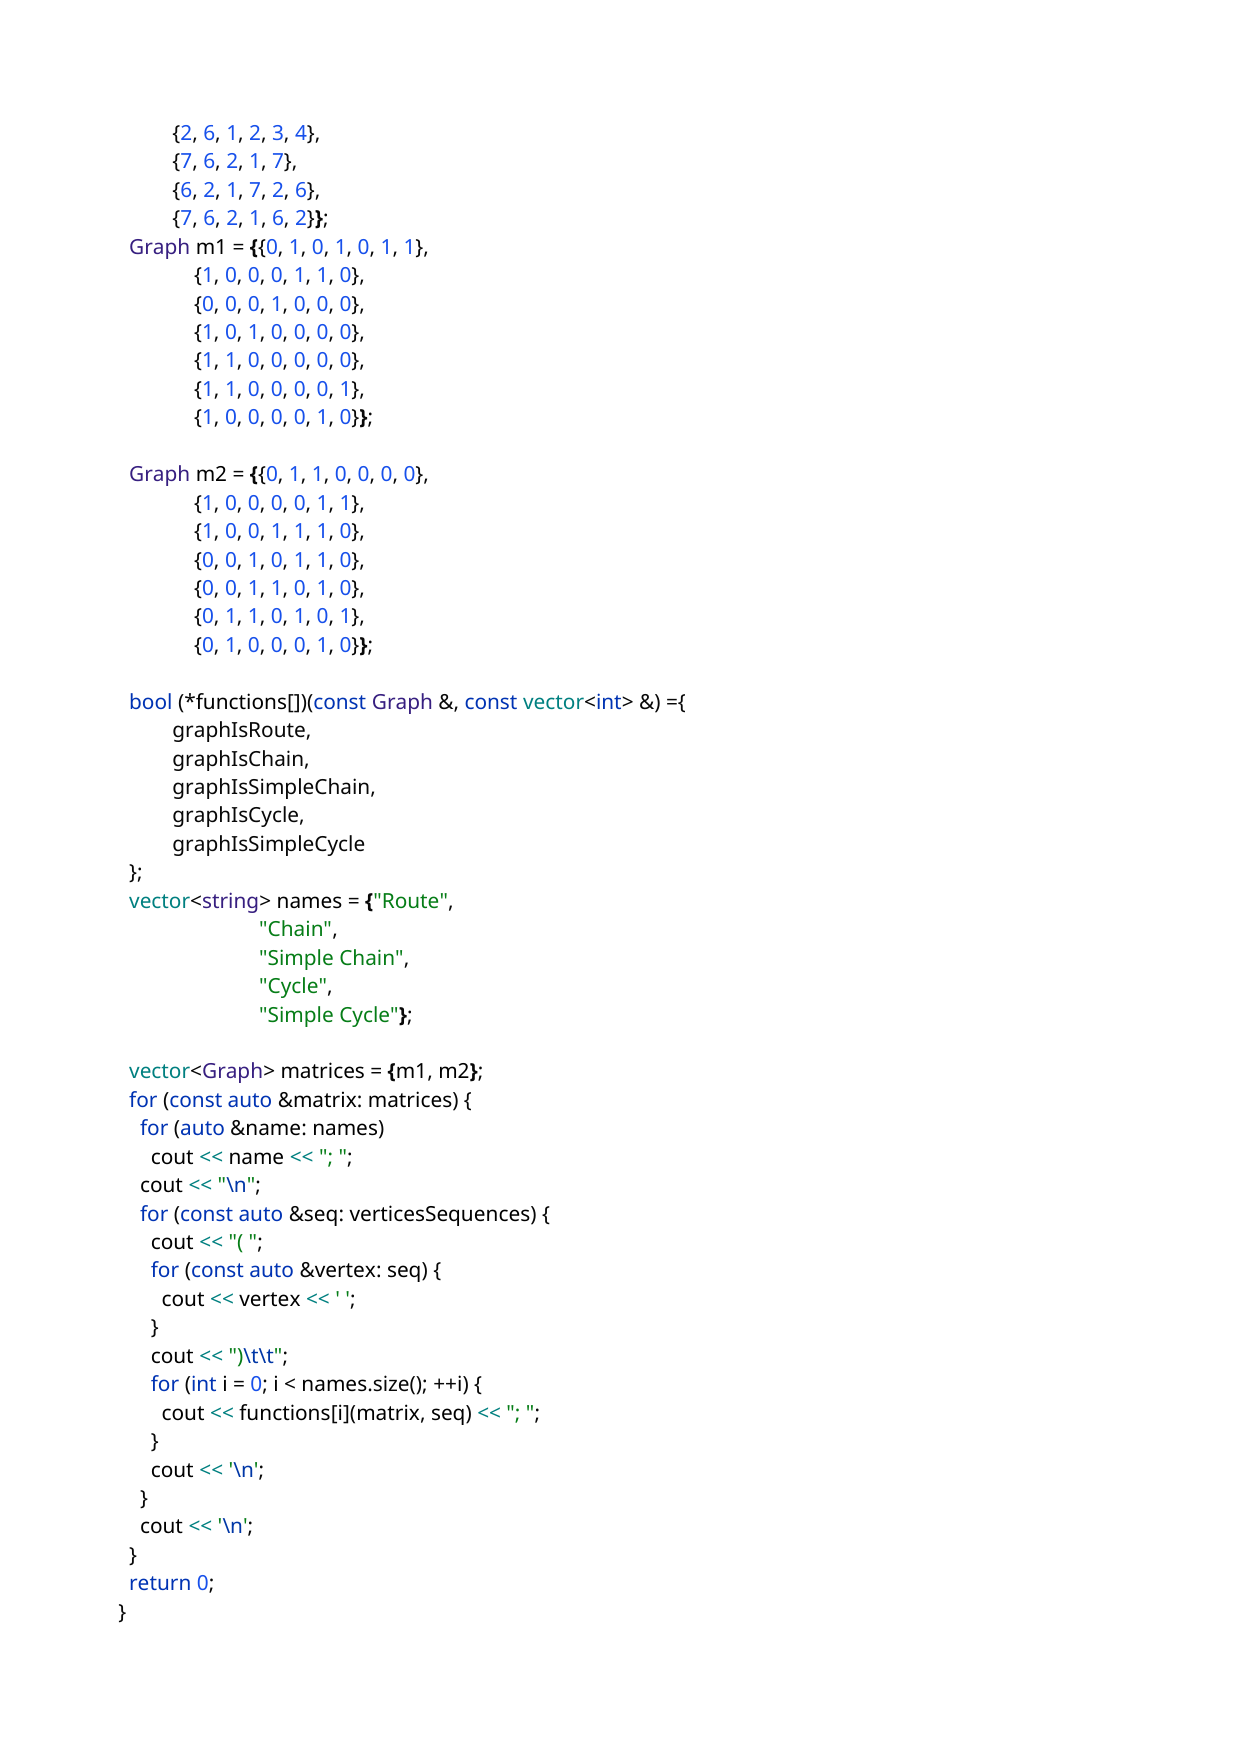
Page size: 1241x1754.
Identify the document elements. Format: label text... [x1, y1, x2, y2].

text {2, 6, 1, 2, 3, 4}, {7, 6, 2, 1, 7}, {6, 2, 1, 7, 2, 6}, {7, 6, 2, 1, 6, 2}}; Graph m1 = {{0, 1, 0, 1, 0, 1, 1}, {1, 0, 0, 0, 1, 1, 0}, {0, 0, 0, 1, 0, 0, 0}, {1, 0, 1, 0, 0, 0, 0}, {1, 1, 0, 0, 0, 0, 0}, {1, 1, 0, 0, 0, 0, 1}, {1, 0, 0, 0, 0, 1, 0}}; Graph m2 = {{0, 1, 1, 0, 0, 0, 0}, {1, 0, 0, 0, 0, 1, 1}, {1, 0, 0, 1, 1, 1, 0}, {0, 0, 1, 0, 1, 1, 0}, {0, 0, 1, 1, 0, 1, 0}, {0, 1, 1, 0, 1, 0, 1}, {0, 1, 0, 0, 0, 1, 0}}; bool (*functions[])(const Graph &, const vector<int> &) ={ graphIsRoute, graphIsChain, graphIsSimpleChain, graphIsCycle, graphIsSimpleCycle }; vector<string> names = {"Route", "Chain", "Simple Chain", "Cycle", "Simple Cycle"}; vector<Graph> matrices = {m1, m2}; for (const auto &matrix: matrices) { for (auto &name: names) cout << name << "; "; cout << "\n"; for (const auto &seq: verticesSequences) { cout << "( "; for (const auto &vertex: seq) { cout << vertex << ' '; } cout << ")\t\t"; for (int i = 0; i < names.size(); ++i) { cout << functions[i](matrix, seq) << "; "; } cout << '\n'; } cout << '\n'; } return 0; } [118, 118, 1122, 1625]
